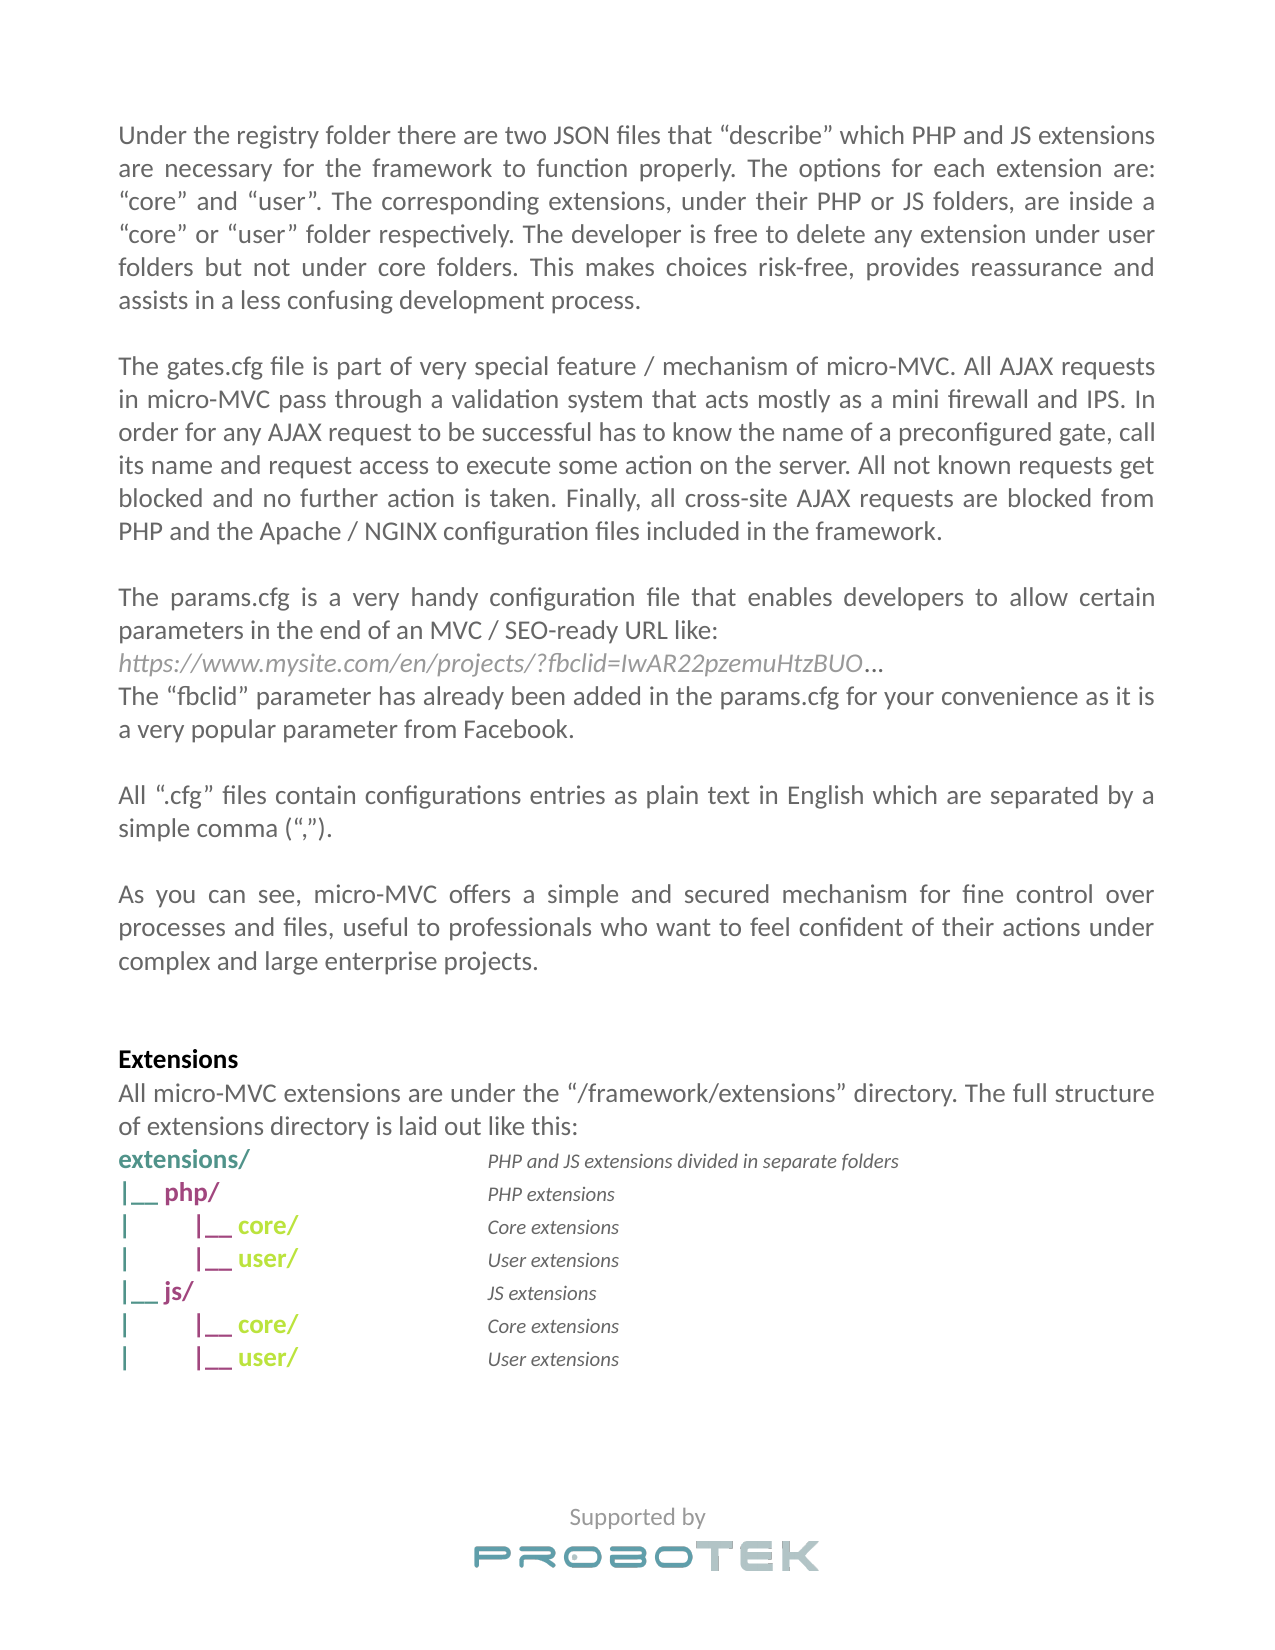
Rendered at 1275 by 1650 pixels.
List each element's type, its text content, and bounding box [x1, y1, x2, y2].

text The gates.cfg file is part of very special feature / mechanism of micro-MVC. All AJAX requests in micro-MVC pass through a validation system that acts mostly as a mini firewall and IPS. In order for any AJAX request to be successful has to know the name of a preconfigured gate, call its name and request access to execute some action on the server. All not known requests get blocked and no further action is taken. Finally, all cross-site AJAX requests are blocked from PHP and the Apache / NGINX configuration files included in the framework. [118, 349, 1157, 547]
text All micro-MVC extensions are under the “/framework/extensions” directory. The full structure of extensions directory is laid out like this: [118, 1076, 1157, 1142]
text | |__ user/ User extensions [118, 1340, 1157, 1373]
text extensions/ PHP and JS extensions divided in separate folders [118, 1142, 1157, 1175]
text Extensions [118, 1043, 1157, 1076]
text | |__ core/ Core extensions [118, 1208, 1157, 1241]
text | |__ user/ User extensions [118, 1241, 1157, 1274]
picture [474, 1541, 819, 1571]
text |__ js/ JS extensions [118, 1274, 1157, 1307]
text All “.cfg” files contain configurations entries as plain text in English which are separated by a simple comma (“,”). [118, 778, 1157, 844]
text |__ php/ PHP extensions [118, 1175, 1157, 1208]
text Under the registry folder there are two JSON files that “describe” which PHP and JS extensions are necessary for the framework to function properly. The options for each extension are: “core” and “user”. The corresponding extensions, under their PHP or JS folders, are inside a “core” or “user” folder respectively. The developer is free to delete any extension under user folders but not under core folders. This makes choices risk-free, provides reassurance and assists in a less confusing development process. [118, 118, 1157, 316]
text https://www.mysite.com/en/projects/?fbclid=IwAR22pzemuHtzBUO... [118, 646, 1157, 679]
text The params.cfg is a very handy configuration file that enables developers to allow certain parameters in the end of an MVC / SEO-ready URL like: [118, 580, 1157, 646]
text As you can see, micro-MVC offers a simple and secured mechanism for fine control over processes and files, useful to professionals who want to feel confident of their actions under complex and large enterprise projects. [118, 878, 1157, 977]
text The “fbclid” parameter has already been added in the params.cfg for your convenience as it is a very popular parameter from Facebook. [118, 679, 1157, 746]
text | |__ core/ Core extensions [118, 1307, 1157, 1340]
